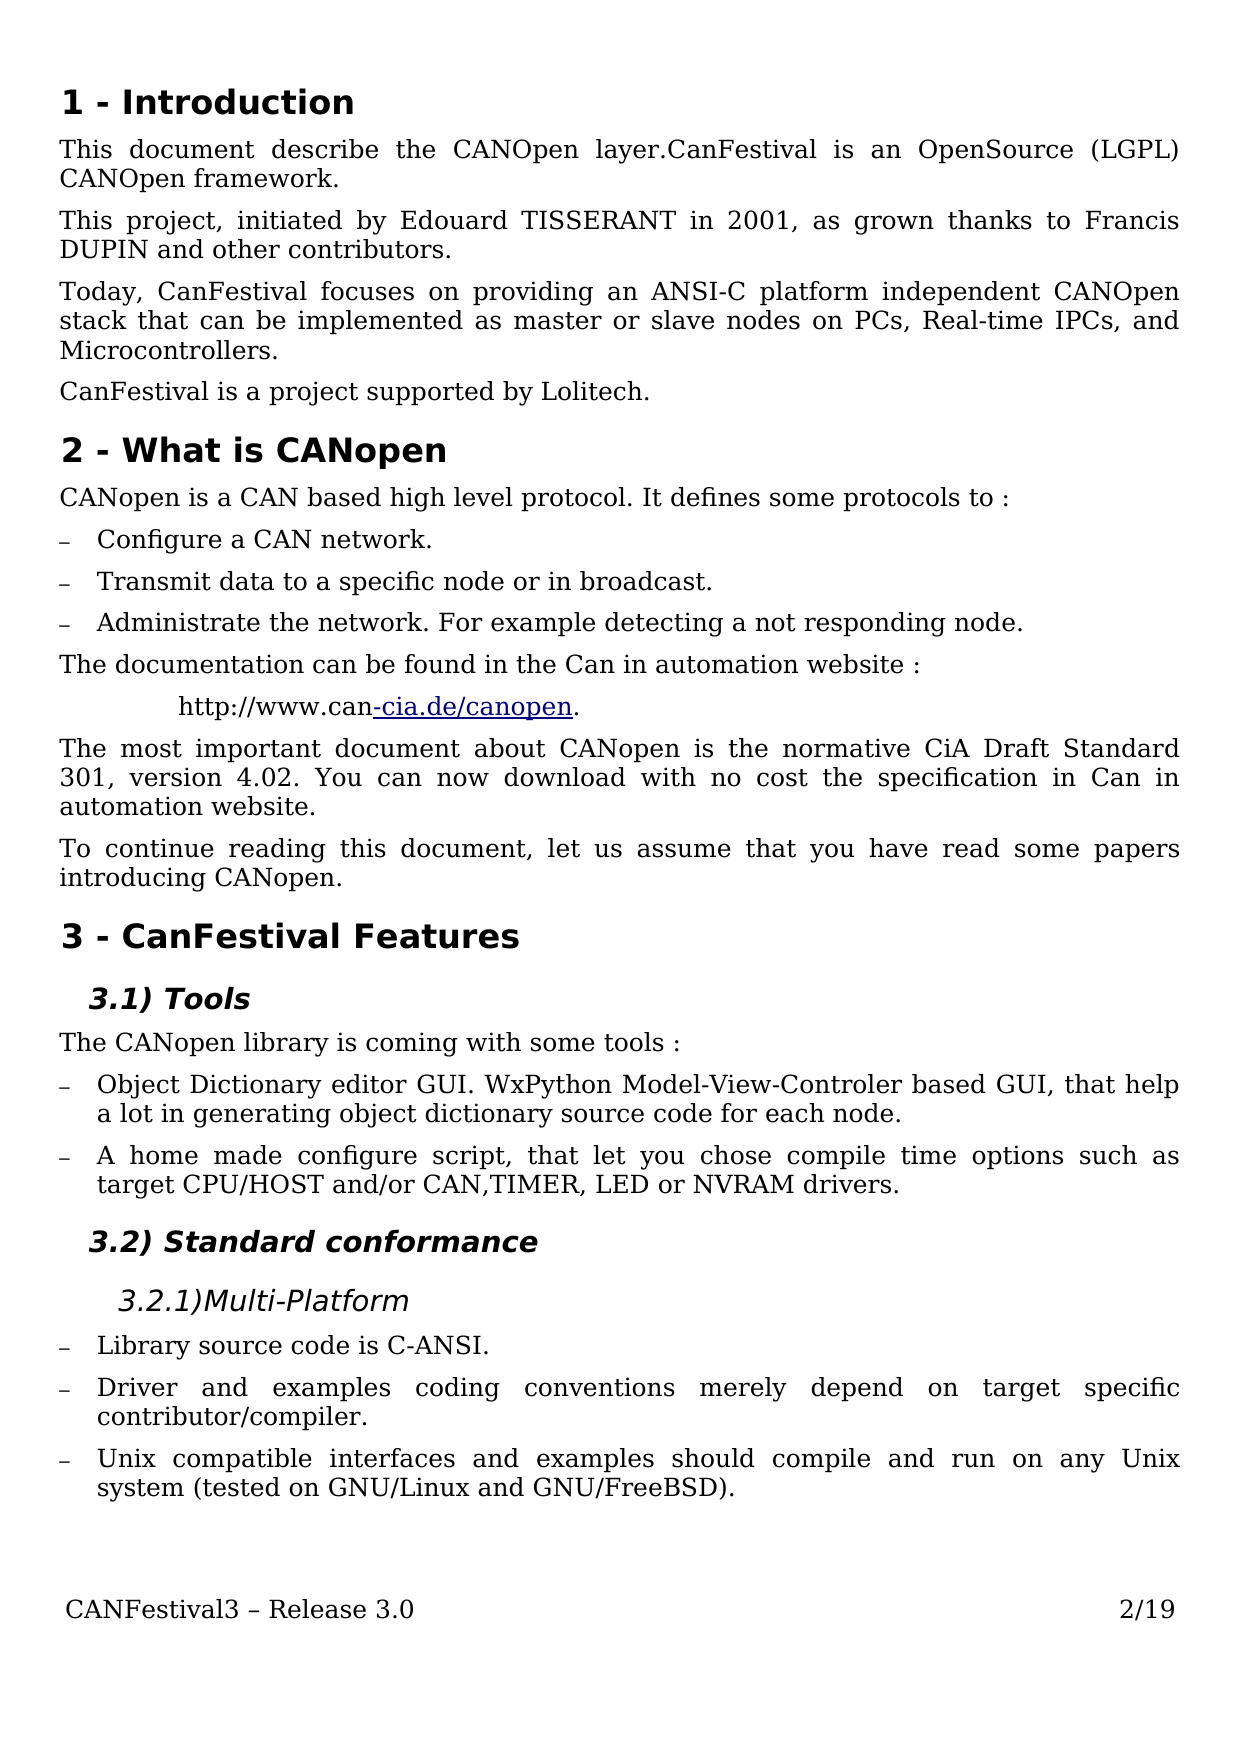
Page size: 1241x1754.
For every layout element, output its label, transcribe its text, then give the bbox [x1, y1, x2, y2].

text To continue reading this document, let us assume that you have read some papers introducing CANopen. [59, 834, 1181, 893]
list Unix compatible interfaces and examples should compile and run on any Unix system (tested on GNU/Linux and GNU/FreeBSD). [59, 1444, 1181, 1502]
text CanFestival is a project supported by Lolitech. [59, 378, 1181, 407]
subtitle Standard conformance [59, 1225, 1181, 1259]
text The CANopen library is coming with some tools : [59, 1028, 1181, 1058]
text Today, CanFestival focuses on providing an ANSI-C platform independent CANOpen stack that can be implemented as master or slave nodes on PCs, Real-time IPCs, and Microcontrollers. [59, 277, 1181, 365]
text The most important document about CANopen is the normative CiA Draft Standard 301, version 4.02. You can now download with no cost the specification in Can in automation website. [59, 734, 1181, 822]
list Transmit data to a specific node or in broadcast. [59, 567, 1181, 596]
subtitle Introduction [59, 84, 1181, 123]
subtitle Multi-Platform [59, 1284, 1181, 1318]
text http://www.can-cia.de/canopen. [59, 692, 1181, 721]
list Driver and examples coding conventions merely depend on target specific contributor/compiler. [59, 1373, 1181, 1431]
list A home made configure script, that let you chose compile time options such as target CPU/HOST and/or CAN,TIMER, LED or NVRAM drivers. [59, 1141, 1181, 1200]
subtitle Tools [59, 982, 1181, 1016]
list Object Dictionary editor GUI. WxPython Model-View-Controler based GUI, that help a lot in generating object dictionary source code for each node. [59, 1070, 1181, 1129]
text The documentation can be found in the Can in automation website : [59, 650, 1181, 680]
text CANopen is a CAN based high level protocol. It defines some protocols to : [59, 483, 1181, 513]
list Administrate the network. For example detecting a not responding node. [59, 609, 1181, 638]
subtitle CanFestival Features [59, 918, 1181, 957]
text This document describe the CANOpen layer.CanFestival is an OpenSource (LGPL) CANOpen framework. [59, 135, 1181, 194]
list Configure a CAN network. [59, 525, 1181, 554]
list Library source code is C-ANSI. [59, 1331, 1181, 1360]
text This project, initiated by Edouard TISSERANT in 2001, as grown thanks to Francis DUPIN and other contributors. [59, 206, 1181, 265]
subtitle What is CANopen [59, 432, 1181, 471]
